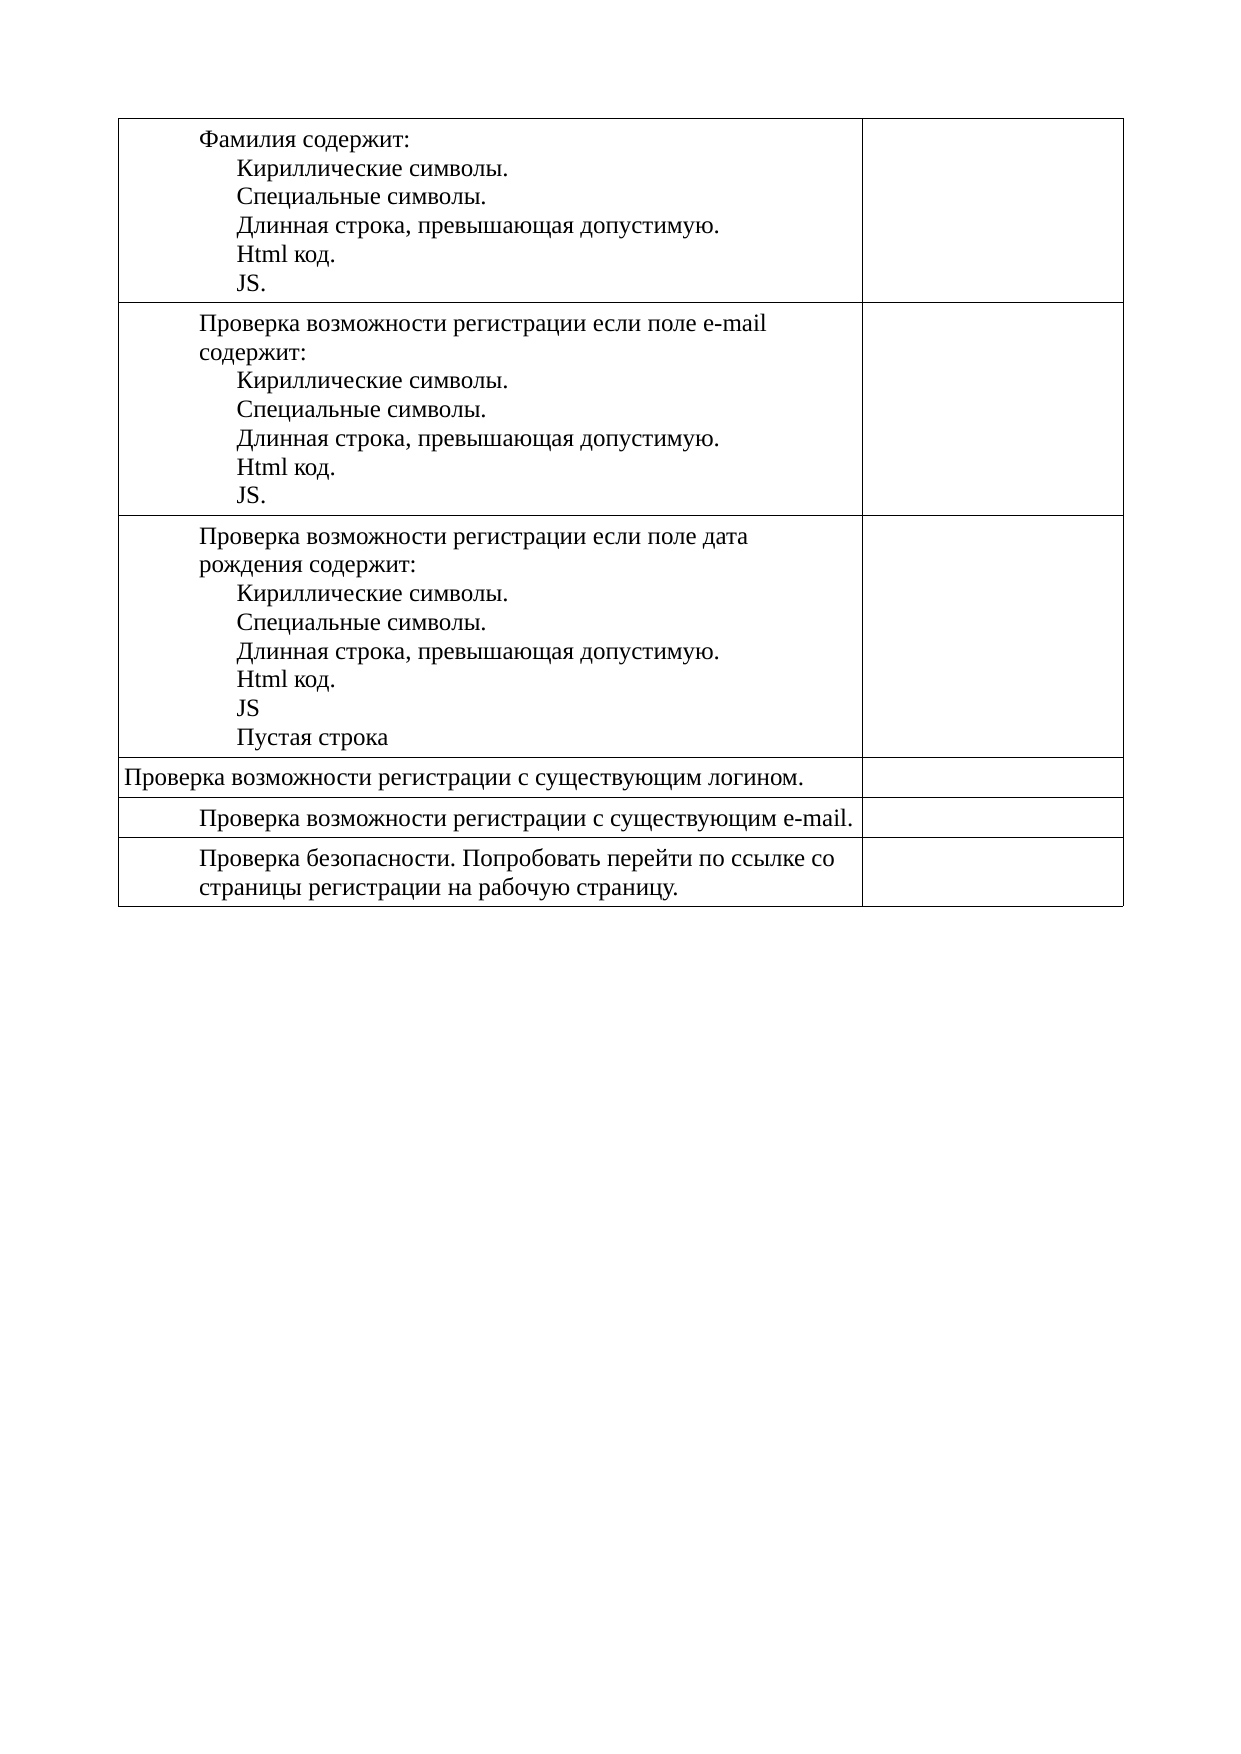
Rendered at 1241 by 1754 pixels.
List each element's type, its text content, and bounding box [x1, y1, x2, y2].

table_cell Проверка безопасности. Попробовать перейти по ссылке со страницы регистрации на рабочую страницу. [119, 838, 862, 906]
table_cell [863, 303, 1123, 515]
table_cell Проверка возможности регистрации с существующим e-mail. [119, 798, 862, 837]
table_cell Проверка возможности регистрации если поле e-mail содержит: Кириллические символы. Специальные символы. Длинная строка, превышающая допустимую. Html код. JS. [119, 303, 862, 515]
table_cell Проверка возможности регистрации если поле дата рождения содержит: Кириллические символы. Специальные символы. Длинная строка, превышающая допустимую. Html код. JS Пустая строка [119, 516, 862, 757]
table_cell [863, 798, 1123, 837]
table_cell [863, 838, 1123, 906]
table_cell [863, 516, 1123, 757]
table_cell [863, 119, 1123, 302]
table_cell Проверка возможности регистрации с существующим логином. [119, 758, 862, 797]
table_cell Фамилия содержит: Кириллические символы. Специальные символы. Длинная строка, превышающая допустимую. Html код. JS. [119, 119, 862, 302]
table_cell [863, 758, 1123, 797]
